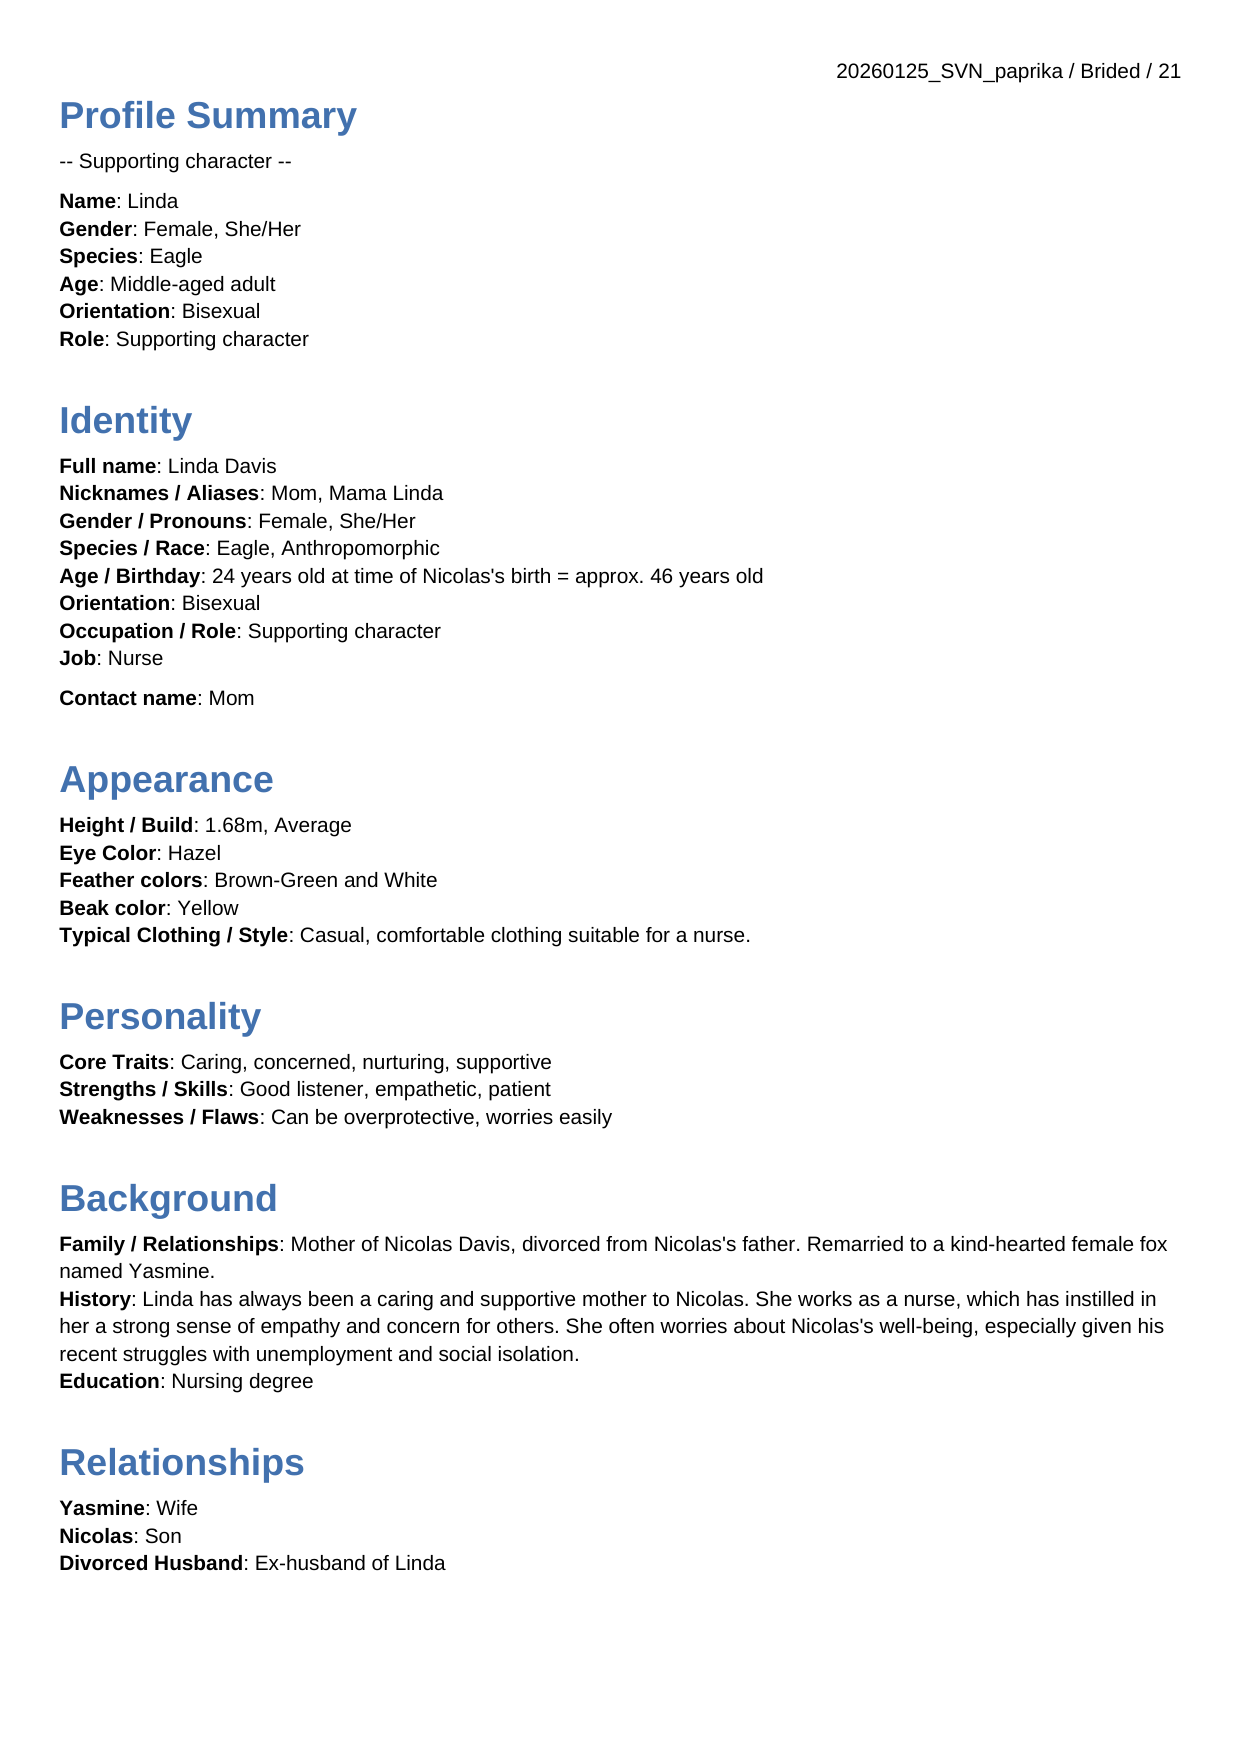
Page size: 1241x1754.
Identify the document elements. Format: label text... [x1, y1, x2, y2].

subtitle Personality [59, 994, 1181, 1037]
subtitle Relationships [59, 1440, 1181, 1483]
text Contact name: Mom [59, 686, 1181, 710]
text Family / Relationships: Mother of Nicolas Davis, divorced from Nicolas's father. Remarried to a kind-hearted female fox named Yasmine. History: Linda has always been a caring and supportive mother to Nicolas. She works as a nurse, which has instilled in her a strong sense of empathy and concern for others. She often worries about Nicolas's well-being, especially given his recent struggles with unemployment and social isolation. Education: Nursing degree [59, 1232, 1181, 1393]
text Core Traits: Caring, concerned, nurturing, supportive Strengths / Skills: Good listener, empathetic, patient Weaknesses / Flaws: Can be overprotective, worries easily [59, 1050, 1181, 1129]
text -- Supporting character -- [59, 149, 1181, 173]
text Name: Linda Gender: Female, She/Her Species: Eagle Age: Middle-aged adult Orientation: Bisexual Role: Supporting character [59, 189, 1181, 351]
subtitle Appearance [59, 757, 1181, 800]
text Full name: Linda Davis Nicknames / Aliases: Mom, Mama Linda Gender / Pronouns: Female, She/Her Species / Race: Eagle, Anthropomorphic Age / Birthday: 24 years old at time of Nicolas's birth = approx. 46 years old Orientation: Bisexual Occupation / Role: Supporting character Job: Nurse [59, 453, 1181, 670]
subtitle Profile Summary [59, 93, 1181, 137]
subtitle Identity [59, 398, 1181, 441]
text Height / Build: 1.68m, Average Eye Color: Hazel Feather colors: Brown-Green and White Beak color: Yellow Typical Clothing / Style: Casual, comfortable clothing suitable for a nurse. [59, 813, 1181, 947]
text Yasmine: Wife Nicolas: Son Divorced Husband: Ex-husband of Linda [59, 1496, 1181, 1575]
subtitle Background [59, 1176, 1181, 1219]
